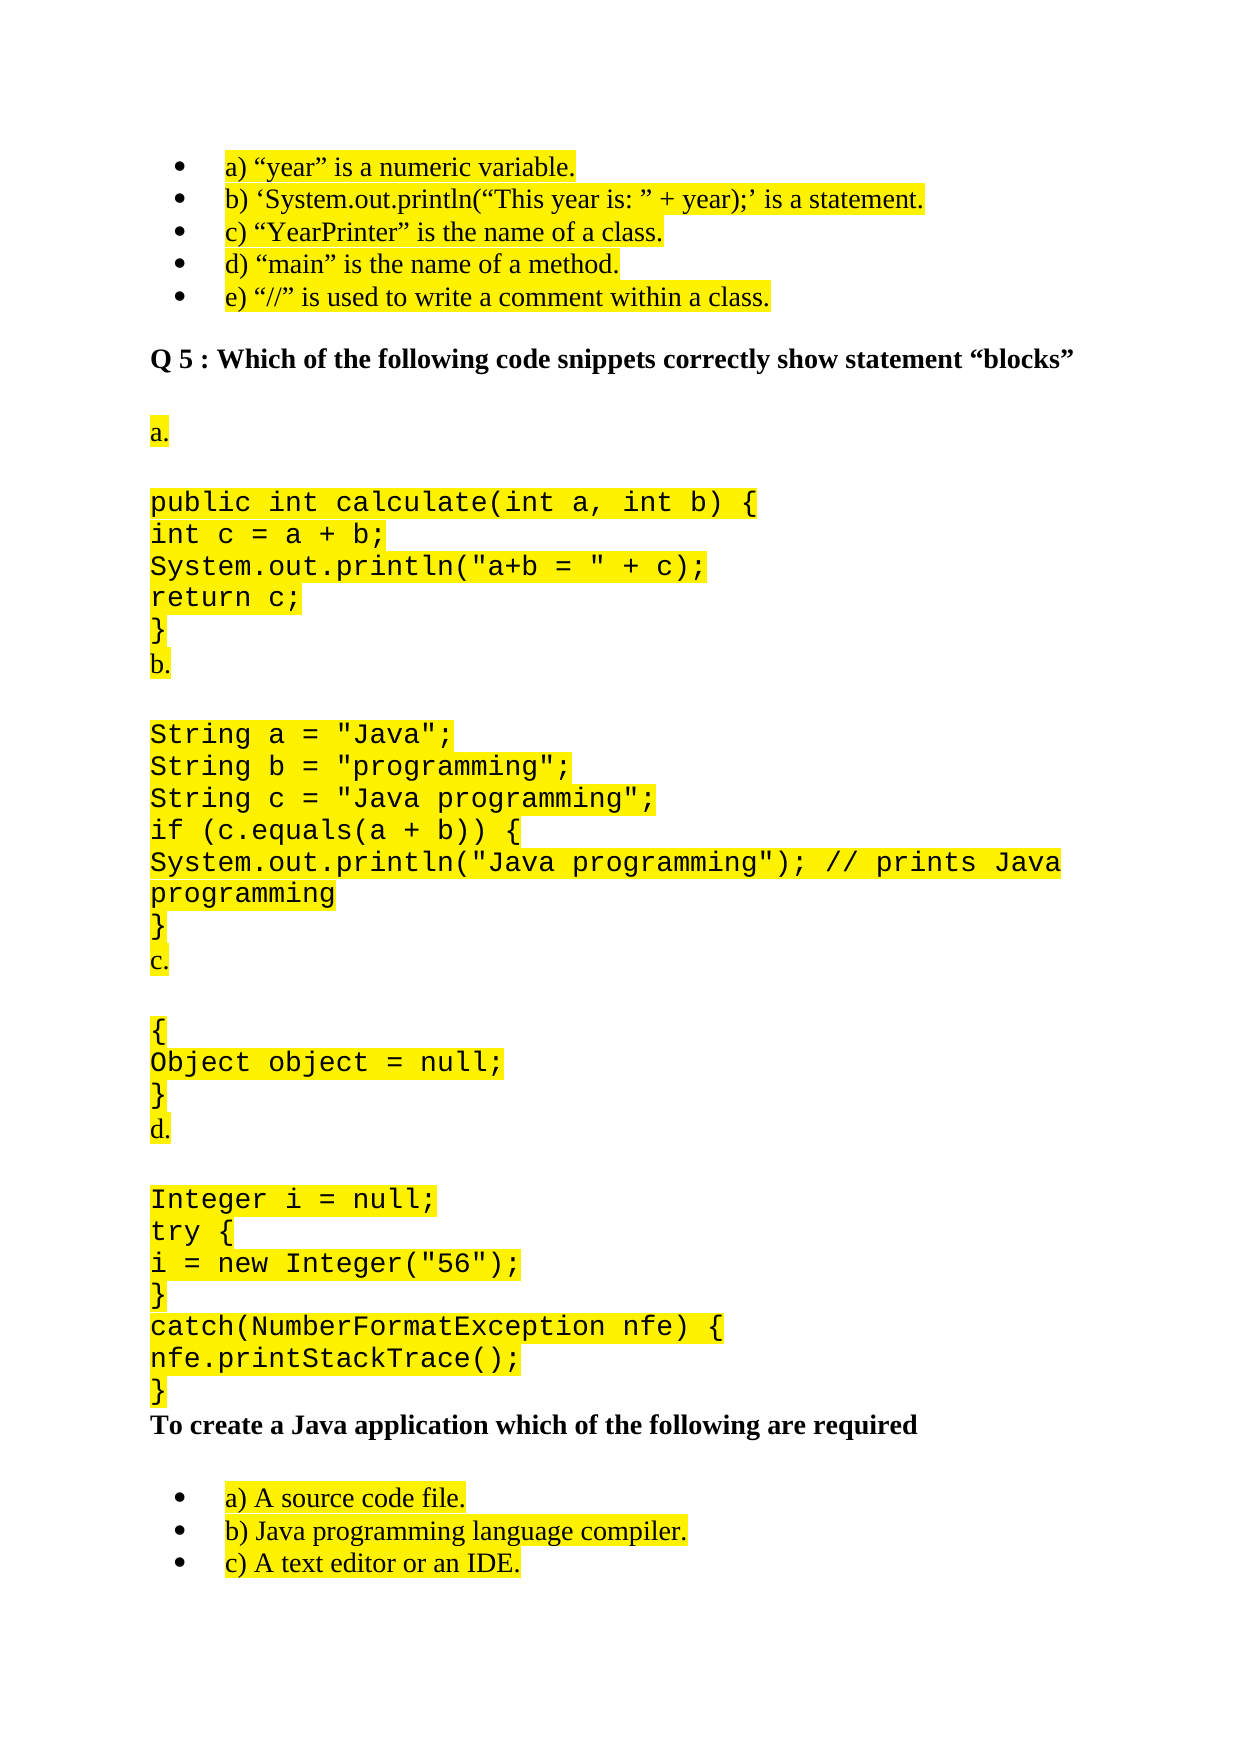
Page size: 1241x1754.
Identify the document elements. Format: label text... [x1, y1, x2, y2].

list c) “YearPrinter” is the name of a class. [175, 215, 1090, 247]
text String c = "Java programming"; [150, 784, 1090, 816]
text Integer i = null; [150, 1185, 1090, 1217]
text if (c.equals(a + b)) { [150, 816, 1090, 848]
text { [150, 1016, 1090, 1048]
text } [150, 1376, 1090, 1408]
text a. [150, 415, 1090, 447]
list b) Java programming language compiler. [175, 1513, 1090, 1546]
list a) A source code file. [175, 1481, 1090, 1513]
text To create a Java application which of the following are required [150, 1408, 1090, 1440]
text try { [150, 1217, 1090, 1249]
text } [150, 615, 1090, 647]
list d) “main” is the name of a method. [175, 247, 1090, 280]
text System.out.println("Java programming"); // prints Java programming [150, 848, 1090, 911]
text int c = a + b; [150, 519, 1090, 551]
text i = new Integer("56"); [150, 1249, 1090, 1281]
text } [150, 911, 1090, 943]
text c. [150, 943, 1090, 976]
text String a = "Java"; [150, 720, 1090, 752]
text b. [150, 647, 1090, 679]
list b) ‘System.out.println(“This year is: ” + year);’ is a statement. [175, 182, 1090, 215]
text nfe.printStackTrace(); [150, 1344, 1090, 1376]
text Q 5 : Which of the following code snippets correctly show statement “blocks” [150, 342, 1090, 374]
text } [150, 1281, 1090, 1312]
text } [150, 1080, 1090, 1112]
list c) A text editor or an IDE. [175, 1546, 1090, 1578]
list e) “//” is used to write a comment within a class. [175, 280, 1090, 312]
list a) “year” is a numeric variable. [175, 150, 1090, 182]
text String b = "programming"; [150, 752, 1090, 784]
text public int calculate(int a, int b) { [150, 488, 1090, 519]
text catch(NumberFormatException nfe) { [150, 1312, 1090, 1344]
text d. [150, 1112, 1090, 1144]
text System.out.println("a+b = " + c); [150, 551, 1090, 583]
text return c; [150, 583, 1090, 615]
text Object object = null; [150, 1048, 1090, 1080]
